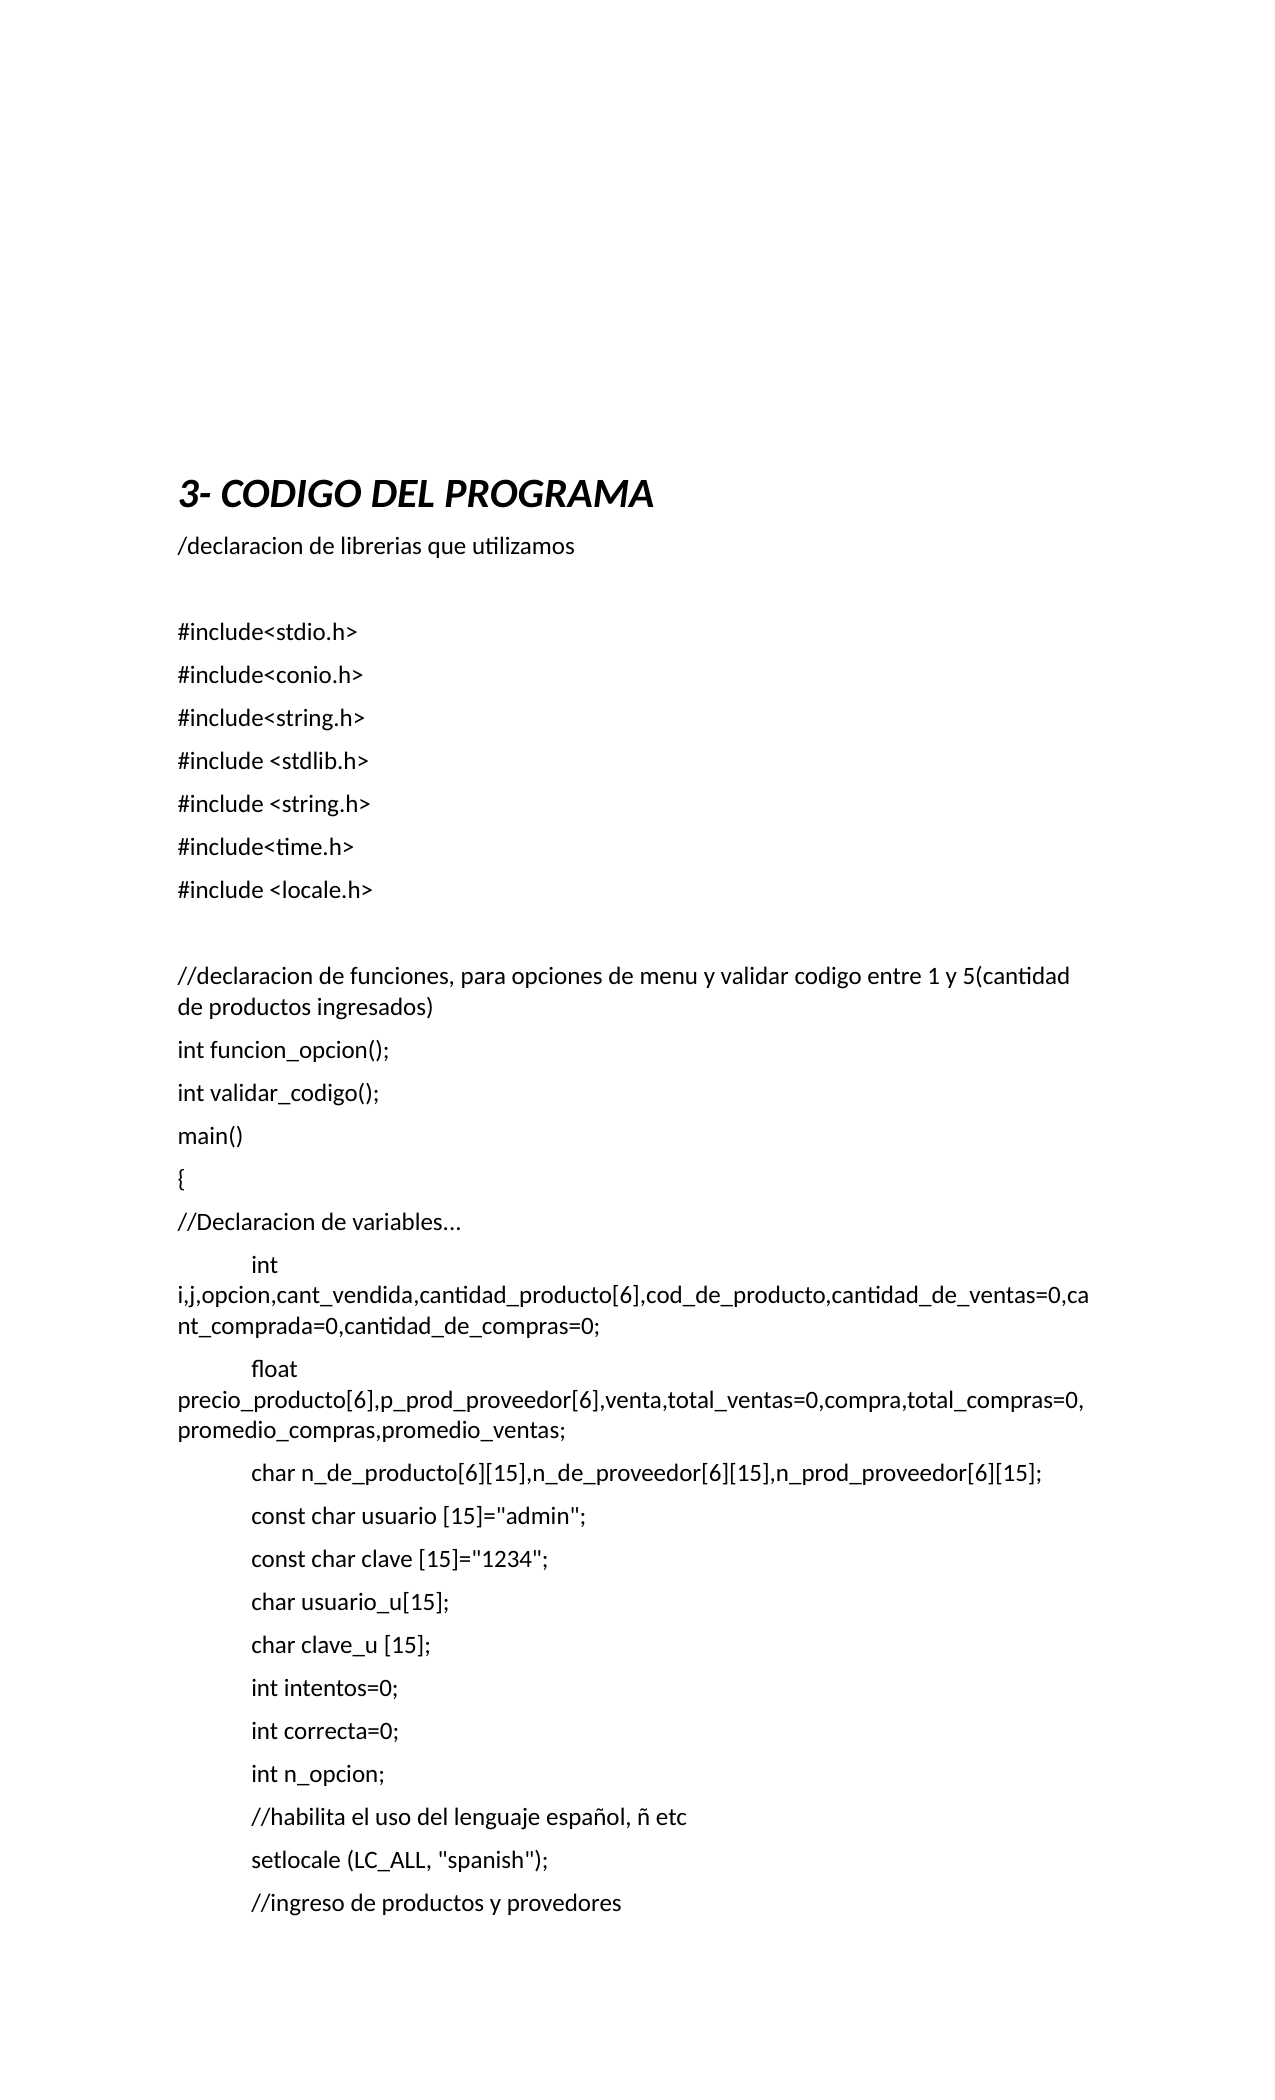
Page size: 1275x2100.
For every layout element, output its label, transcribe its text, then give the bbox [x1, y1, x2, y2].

text const char usuario [15]="admin"; [177, 1500, 1098, 1531]
text #include<conio.h> [177, 659, 1098, 690]
text int i,j,opcion,cant_vendida,cantidad_producto[6],cod_de_producto,cantidad_de_ventas=0,cant_comprada=0,cantidad_de_compras=0; [177, 1249, 1098, 1341]
text int correcta=0; [177, 1715, 1098, 1746]
text int n_opcion; [177, 1758, 1098, 1789]
text char n_de_producto[6][15],n_de_proveedor[6][15],n_prod_proveedor[6][15]; [177, 1457, 1098, 1488]
text #include<stdio.h> [177, 616, 1098, 647]
text #include<time.h> [177, 831, 1098, 862]
text //Declaracion de variables... [177, 1206, 1098, 1237]
text int intentos=0; [177, 1672, 1098, 1703]
text #include <stdlib.h> [177, 745, 1098, 776]
text float precio_producto[6],p_prod_proveedor[6],venta,total_ventas=0,compra,total_compras=0,promedio_compras,promedio_ventas; [177, 1353, 1098, 1445]
text const char clave [15]="1234"; [177, 1543, 1098, 1574]
text //declaracion de funciones, para opciones de menu y validar codigo entre 1 y 5(cantidad de productos ingresados) [177, 961, 1098, 1022]
text //ingreso de productos y provedores [177, 1887, 1098, 1918]
text char usuario_u[15]; [177, 1586, 1098, 1617]
text int funcion_opcion(); [177, 1034, 1098, 1064]
text char clave_u [15]; [177, 1629, 1098, 1660]
text int validar_codigo(); [177, 1077, 1098, 1108]
text #include<string.h> [177, 702, 1098, 733]
text 3- CODIGO DEL PROGRAMA [177, 467, 1098, 518]
text /declaracion de librerias que utilizamos [177, 530, 1098, 561]
text #include <string.h> [177, 788, 1098, 819]
text #include <locale.h> [177, 874, 1098, 905]
text { [177, 1163, 1098, 1194]
text //habilita el uso del lenguaje español, ñ etc [177, 1801, 1098, 1832]
text main() [177, 1120, 1098, 1151]
text setlocale (LC_ALL, "spanish"); [177, 1844, 1098, 1875]
